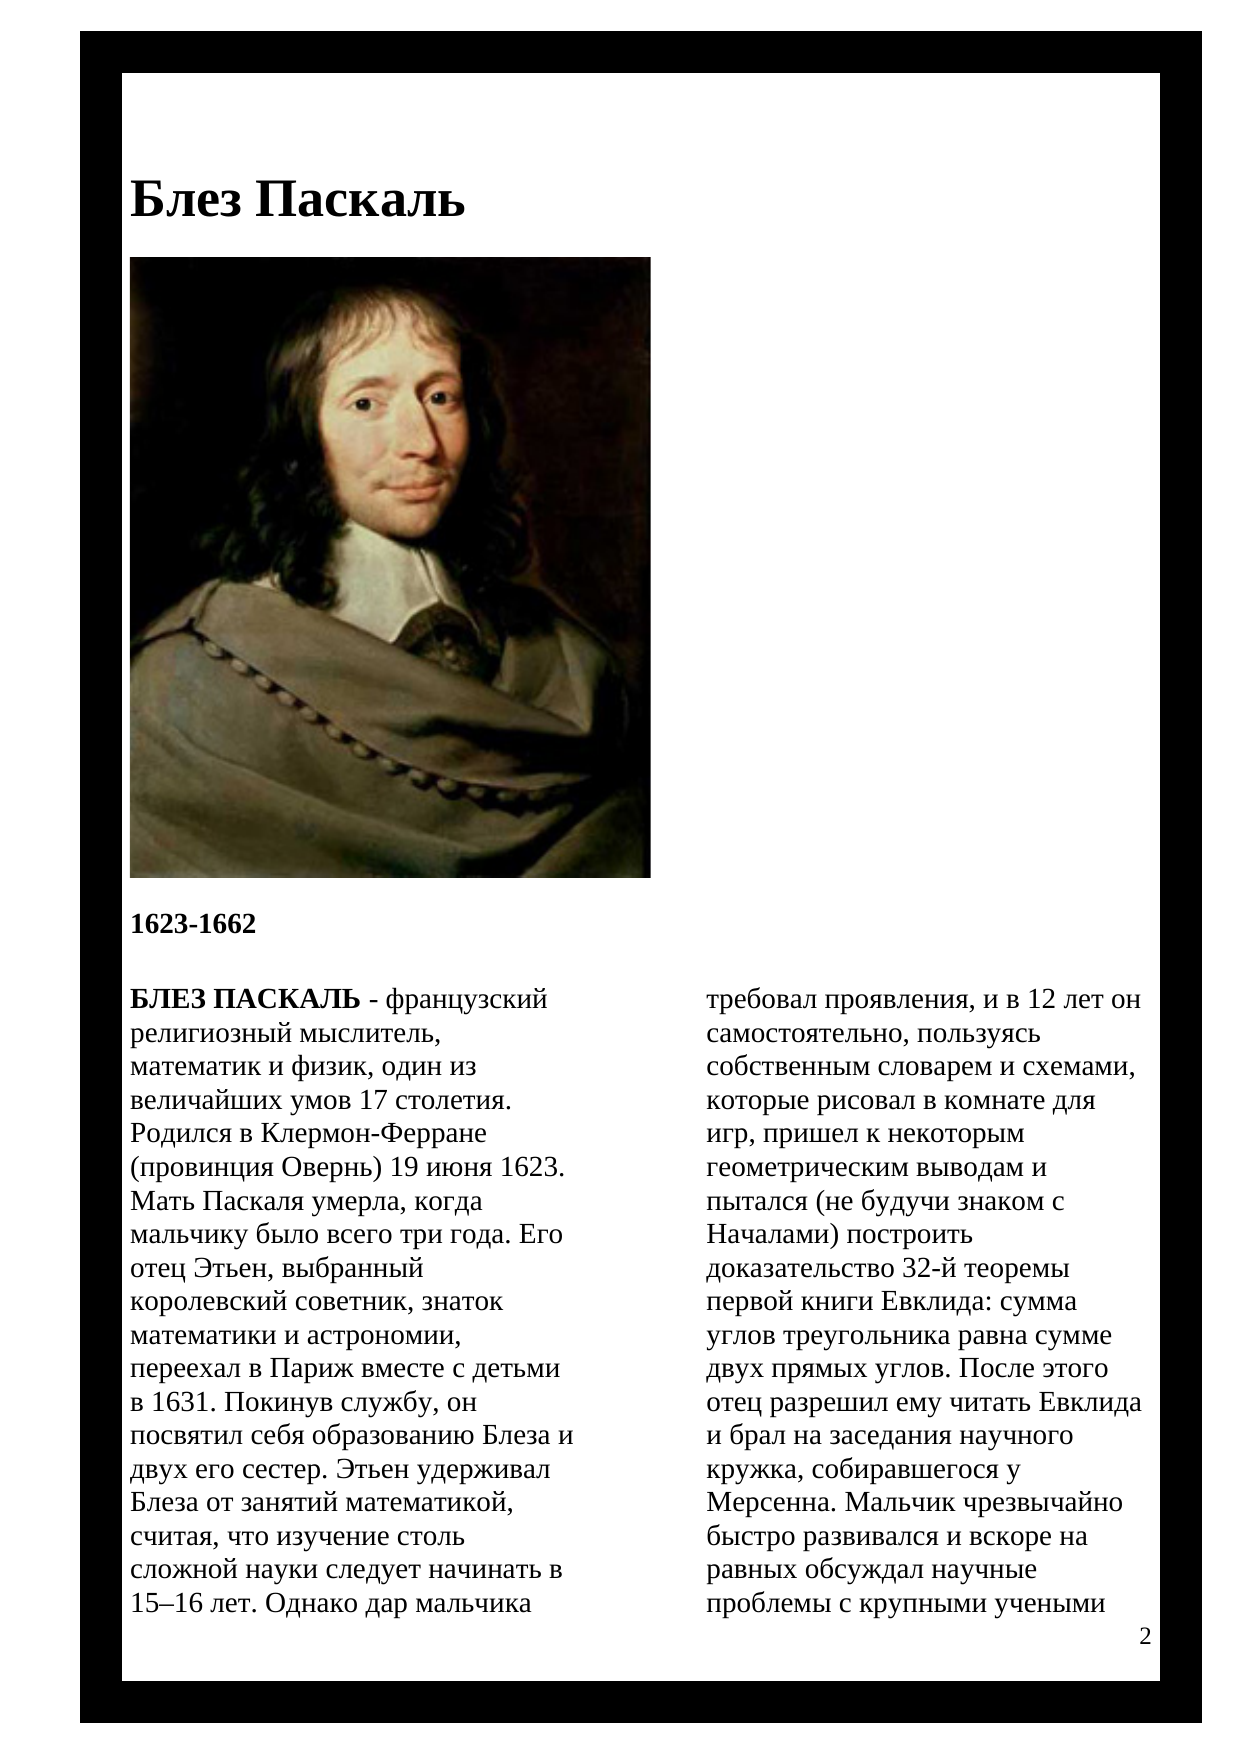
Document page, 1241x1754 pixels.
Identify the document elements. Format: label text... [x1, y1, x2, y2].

subtitle Блез Паскаль [130, 166, 1152, 228]
subtitle требовал проявления, и в 12 лет он самостоятельно, пользуясь собственным словарем и схемами, которые рисовал в комнате для игр, пришел к некоторым геометрическим выводам и пытался (не будучи знаком с Началами) построить доказательство 32-й теоремы первой книги Евклида: сумма углов треугольника равна сумме двух прямых углов. После этого отец разрешил ему читать Евклида и брал на заседания научного кружка, собиравшегося у Мерсенна. Мальчик чрезвычайно быстро развивался и вскоре на равных обсуждал научные проблемы с крупными учеными [706, 981, 1152, 1619]
subtitle 1623-1662 [130, 907, 1152, 940]
subtitle БЛЕЗ ПАСКАЛЬ - французский религиозный мыслитель, математик и физик, один из величайших умов 17 столетия. Родился в Клермон-Ферране (провинция Овернь) 19 июня 1623. Мать Паскаля умерла, когда мальчику было всего три года. Его отец Этьен, выбранный королевский советник, знаток математики и астрономии, переехал в Париж вместе с детьми в 1631. Покинув службу, он посвятил себя образованию Блеза и двух его сестер. Этьен удерживал Блеза от занятий математикой, считая, что изучение столь сложной науки следует начинать в 15–16 лет. Однако дар мальчика [130, 981, 575, 1619]
